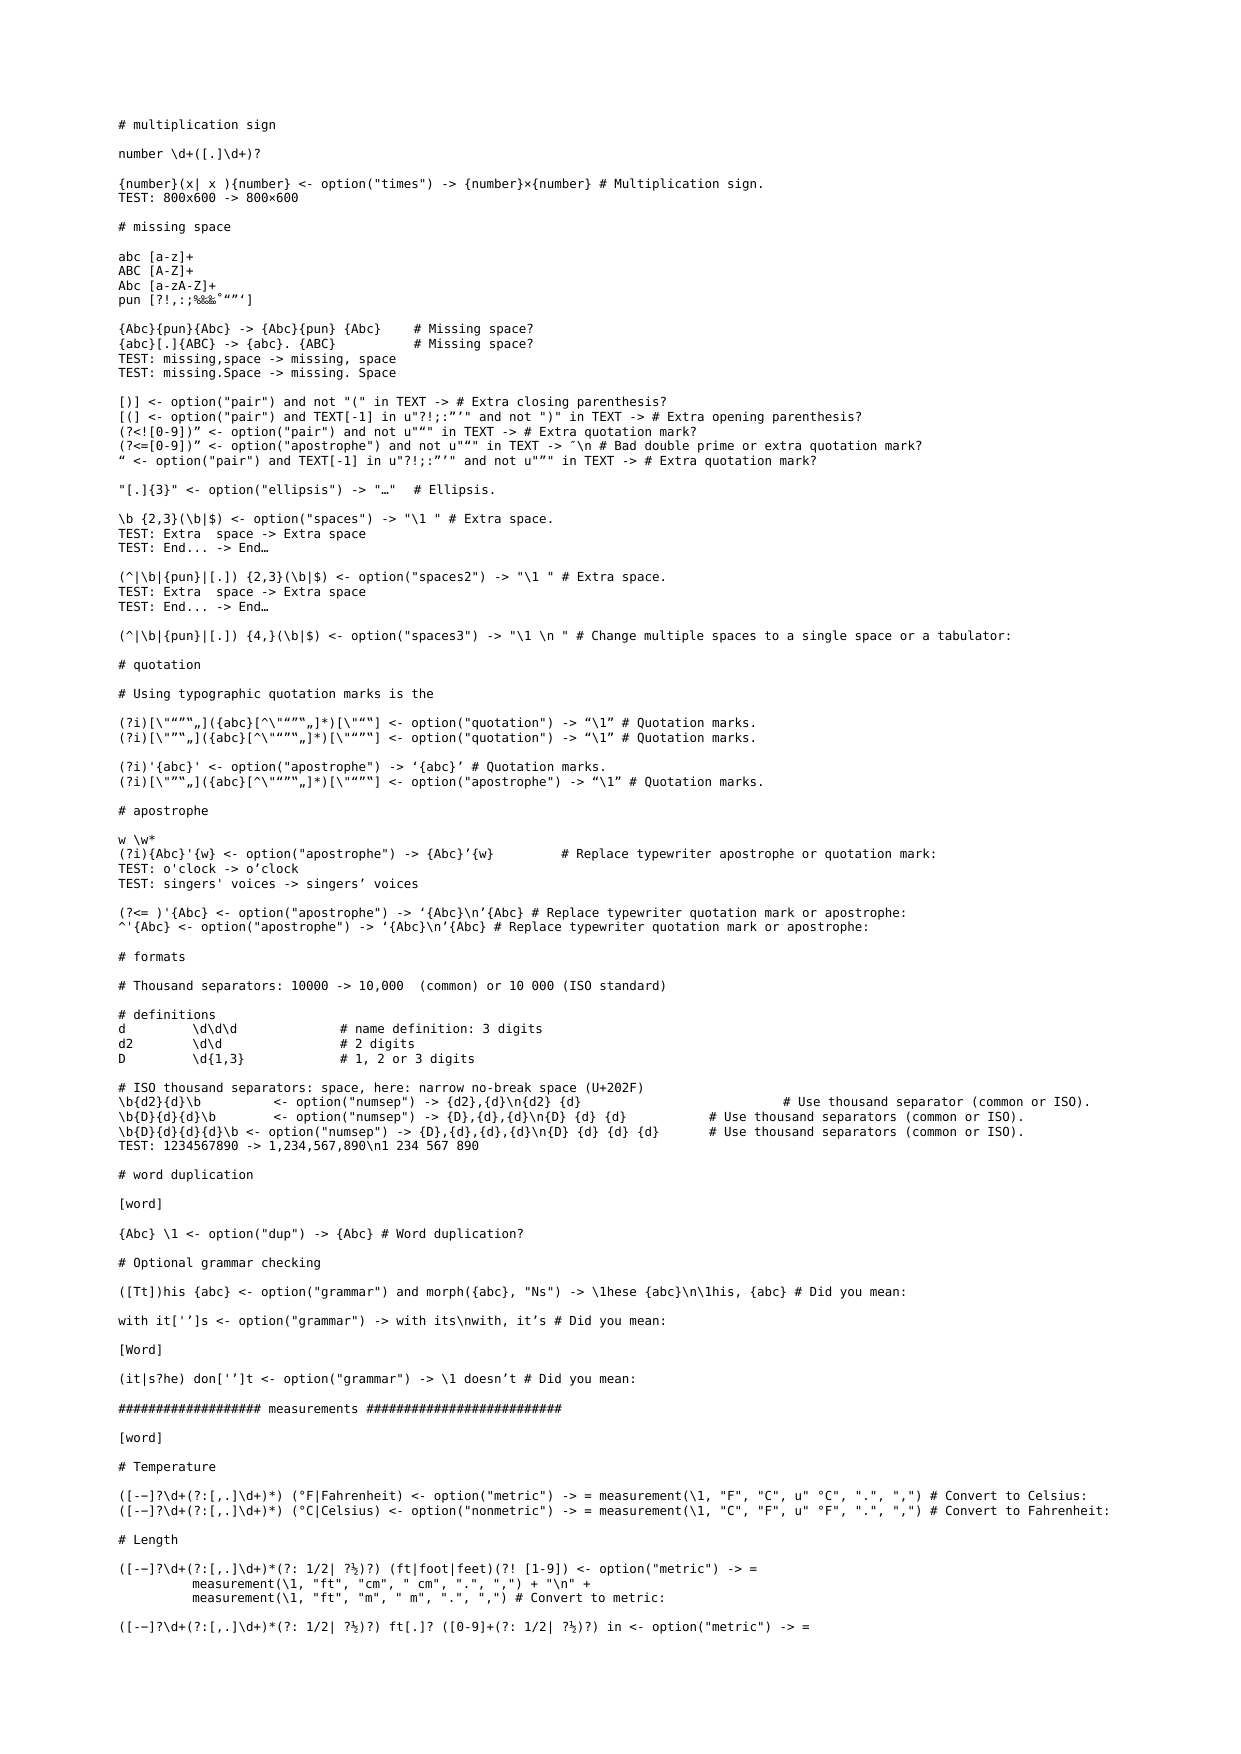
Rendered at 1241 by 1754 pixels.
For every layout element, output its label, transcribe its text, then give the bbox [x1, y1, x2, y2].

text # Using typographic quotation marks is the [118, 687, 1122, 701]
text # word duplication [118, 1168, 1122, 1183]
text # Temperature [118, 1460, 1122, 1474]
text TEST: End... -> End… [118, 599, 1122, 614]
text with it['’]s <- option("grammar") -> with its\nwith, it’s # Did you mean: [118, 1314, 1122, 1328]
text d2 \d\d # 2 digits [118, 1037, 1122, 1051]
text [word] [118, 1431, 1122, 1445]
text TEST: End... -> End… [118, 541, 1122, 556]
text [word] [118, 1197, 1122, 1212]
text abc [a-z]+ [118, 249, 1122, 264]
text TEST: 1234567890 -> 1,234,567,890\n1 234 567 890 [118, 1139, 1122, 1153]
text # quotation [118, 658, 1122, 672]
text (?<= )'{Abc} <- option("apostrophe") -> ‘{Abc}\n’{Abc} # Replace typewriter quotation mark or apostrophe: [118, 906, 1122, 920]
text ([-−]?\d+(?:[,.]\d+)*(?: 1/2| ?½)?) (ft|foot|feet)(?! [1-9]) <- option("metric") -> = [118, 1562, 1122, 1576]
text ([Tt])his {abc} <- option("grammar") and morph({abc}, "Ns") -> \1hese {abc}\n\1his, {abc} # Did you mean: [118, 1285, 1122, 1299]
text number \d+([.]\d+)? [118, 147, 1122, 162]
text # definitions [118, 1008, 1122, 1022]
text {Abc}{pun}{Abc} -> {Abc}{pun} {Abc} # Missing space? [118, 322, 1122, 337]
text TEST: missing.Space -> missing. Space [118, 366, 1122, 381]
text # Length [118, 1533, 1122, 1547]
text {abc}[.]{ABC} -> {abc}. {ABC} # Missing space? [118, 337, 1122, 351]
text # ISO thousand separators: space, here: narrow no-break space (U+202F) [118, 1081, 1122, 1095]
text \b {2,3}(\b|$) <- option("spaces") -> "\1 " # Extra space. [118, 512, 1122, 526]
text (?i)[\"“”‟„]({abc}[^\"“”‟„]*)[\"“‟] <- option("quotation") -> “\1” # Quotation marks. [118, 716, 1122, 731]
text # formats [118, 949, 1122, 964]
text "[.]{3}" <- option("ellipsis") -> "…" # Ellipsis. [118, 483, 1122, 497]
text # apostrophe [118, 803, 1122, 818]
text (?<![0-9])” <- option("pair") and not u"“" in TEXT -> # Extra quotation mark? [118, 424, 1122, 439]
text w \w* [118, 833, 1122, 847]
text ^'{Abc} <- option("apostrophe") -> ‘{Abc}\n’{Abc} # Replace typewriter quotation mark or apostrophe: [118, 920, 1122, 935]
text \b{D}{d}{d}\b <- option("numsep") -> {D},{d},{d}\n{D} {d} {d} # Use thousand separators (common or ISO). [118, 1110, 1122, 1124]
text ([-−]?\d+(?:[,.]\d+)*) (°F|Fahrenheit) <- option("metric") -> = measurement(\1, "F", "C", u" °C", ".", ",") # Convert to Celsius: [118, 1489, 1122, 1503]
text TEST: 800x600 -> 800×600 [118, 191, 1122, 206]
text # Optional grammar checking [118, 1256, 1122, 1270]
text \b{D}{d}{d}{d}\b <- option("numsep") -> {D},{d},{d},{d}\n{D} {d} {d} {d} # Use thousand separators (common or ISO). [118, 1124, 1122, 1139]
text (it|s?he) don['’]t <- option("grammar") -> \1 doesn’t # Did you mean: [118, 1372, 1122, 1387]
text \b{d2}{d}\b <- option("numsep") -> {d2},{d}\n{d2} {d} # Use thousand separator (common or ISO). [118, 1095, 1122, 1110]
text {number}(x| x ){number} <- option("times") -> {number}×{number} # Multiplication sign. [118, 176, 1122, 191]
text TEST: Extra space -> Extra space [118, 585, 1122, 599]
text (?i)[\"”‟„]({abc}[^\"“”‟„]*)[\"“”‟] <- option("quotation") -> “\1” # Quotation marks. [118, 731, 1122, 745]
text (?<=[0-9])” <- option("apostrophe") and not u"“" in TEXT -> ″\n # Bad double prime or extra quotation mark? [118, 439, 1122, 453]
text TEST: missing,space -> missing, space [118, 351, 1122, 366]
text (?i)'{abc}' <- option("apostrophe") -> ‘{abc}’ # Quotation marks. [118, 760, 1122, 774]
text pun [?!,:;%‰‱˚“”‘] [118, 293, 1122, 308]
text measurement(\1, "ft", "cm", " cm", ".", ",") + "\n" + [118, 1576, 1122, 1591]
text D \d{1,3} # 1, 2 or 3 digits [118, 1051, 1122, 1066]
text # multiplication sign [118, 118, 1122, 133]
text [Word] [118, 1343, 1122, 1358]
text ################### measurements ########################## [118, 1401, 1122, 1416]
text “ <- option("pair") and TEXT[-1] in u"?!;:”’" and not u"”" in TEXT -> # Extra quotation mark? [118, 453, 1122, 468]
text ABC [A-Z]+ [118, 264, 1122, 278]
text TEST: o'clock -> o’clock [118, 862, 1122, 876]
text (^|\b|{pun}|[.]) {4,}(\b|$) <- option("spaces3") -> "\1 \n " # Change multiple spaces to a single space or a tabulator: [118, 628, 1122, 643]
text (?i){Abc}'{w} <- option("apostrophe") -> {Abc}’{w} # Replace typewriter apostrophe or quotation mark: [118, 847, 1122, 862]
text measurement(\1, "ft", "m", " m", ".", ",") # Convert to metric: [118, 1591, 1122, 1606]
text ([-−]?\d+(?:[,.]\d+)*(?: 1/2| ?½)?) ft[.]? ([0-9]+(?: 1/2| ?½)?) in <- option("metric") -> = [118, 1620, 1122, 1635]
text d \d\d\d # name definition: 3 digits [118, 1022, 1122, 1037]
text ([-−]?\d+(?:[,.]\d+)*) (°C|Celsius) <- option("nonmetric") -> = measurement(\1, "C", "F", u" °F", ".", ",") # Convert to Fahrenheit: [118, 1503, 1122, 1518]
text # missing space [118, 220, 1122, 235]
text {Abc} \1 <- option("dup") -> {Abc} # Word duplication? [118, 1226, 1122, 1241]
text TEST: singers' voices -> singers’ voices [118, 876, 1122, 891]
text TEST: Extra space -> Extra space [118, 526, 1122, 541]
text (?i)[\"”‟„]({abc}[^\"“”‟„]*)[\"“”‟] <- option("apostrophe") -> “\1” # Quotation marks. [118, 774, 1122, 789]
text # Thousand separators: 10000 -> 10,000 (common) or 10 000 (ISO standard) [118, 978, 1122, 993]
text [)] <- option("pair") and not "(" in TEXT -> # Extra closing parenthesis? [118, 395, 1122, 410]
text [(] <- option("pair") and TEXT[-1] in u"?!;:”’" and not ")" in TEXT -> # Extra opening parenthesis? [118, 410, 1122, 424]
text (^|\b|{pun}|[.]) {2,3}(\b|$) <- option("spaces2") -> "\1 " # Extra space. [118, 570, 1122, 585]
text Abc [a-zA-Z]+ [118, 278, 1122, 293]
